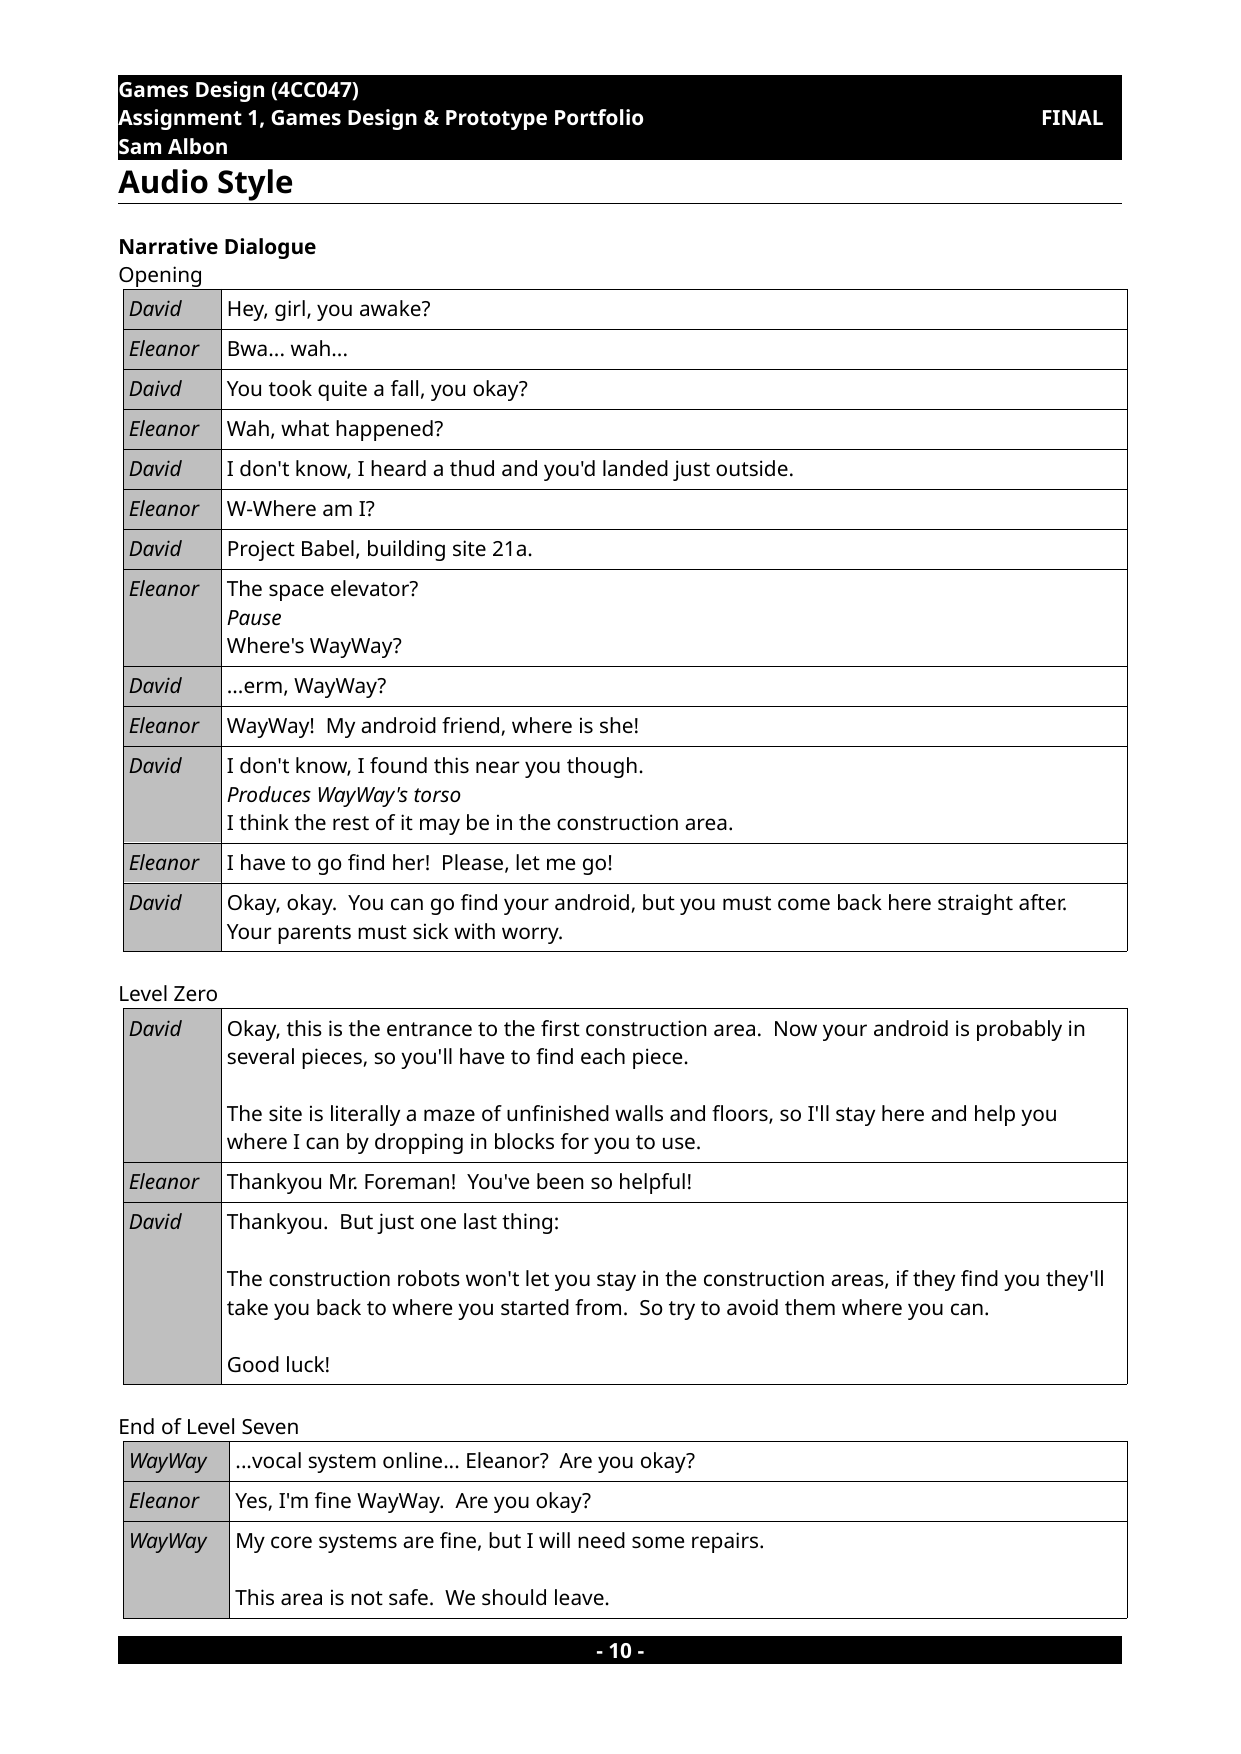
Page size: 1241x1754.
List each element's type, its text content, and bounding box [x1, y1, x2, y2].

table_cell I don't know, I found this near you though. Produces WayWay's torso I think the rest of it may be in the construction area. [222, 747, 1127, 842]
table_header WayWay [124, 1442, 229, 1481]
table_cell WayWay [124, 1522, 229, 1618]
table_cell David [124, 1203, 221, 1384]
table_cell I don't know, I heard a thud and you'd landed just outside. [222, 450, 1127, 489]
table_cell W-Where am I? [222, 490, 1127, 529]
table_cell Project Babel, building site 21a. [222, 530, 1127, 569]
table_cell David [124, 884, 221, 951]
table_cell Eleanor [124, 1163, 221, 1202]
table_cell David [124, 530, 221, 569]
table_cell My core systems are fine, but I will need some repairs. This area is not safe. We should leave. [230, 1522, 1127, 1618]
table_cell Eleanor [124, 1482, 229, 1521]
text End of Level Seven [118, 1412, 1122, 1441]
table_cell Eleanor [124, 490, 221, 529]
table_cell Eleanor [124, 330, 221, 369]
table_cell David [124, 667, 221, 706]
text Audio Style [118, 160, 1122, 203]
table_cell Wah, what happened? [222, 410, 1127, 449]
text Opening [118, 260, 1122, 289]
table_header Hey, girl, you awake? [222, 290, 1127, 329]
table_header Okay, this is the entrance to the first construction area. Now your android is probably in several pieces, so you'll have to find each piece. The site is literally a maze of unfinished walls and floors, so I'll stay here and help you where I can by dropping in blocks for you to use. [222, 1009, 1127, 1162]
table_cell You took quite a fall, you okay? [222, 370, 1127, 409]
table_cell I have to go find her! Please, let me go! [222, 844, 1127, 882]
text Narrative Dialogue [118, 232, 1122, 260]
table_cell Eleanor [124, 707, 221, 746]
table_cell Eleanor [124, 410, 221, 449]
table_cell Daivd [124, 370, 221, 409]
table_cell David [124, 747, 221, 842]
table_cell Eleanor [124, 844, 221, 882]
table_header ...vocal system online... Eleanor? Are you okay? [230, 1442, 1127, 1481]
table_cell Thankyou. But just one last thing: The construction robots won't let you stay in the construction areas, if they find you they'll take you back to where you started from. So try to avoid them where you can. Good luck! [222, 1203, 1127, 1384]
table_cell David [124, 450, 221, 489]
table_cell WayWay! My android friend, where is she! [222, 707, 1127, 746]
text Level Zero [118, 979, 1122, 1008]
table_cell Thankyou Mr. Foreman! You've been so helpful! [222, 1163, 1127, 1202]
table_cell The space elevator? Pause Where's WayWay? [222, 570, 1127, 666]
table_cell Yes, I'm fine WayWay. Are you okay? [230, 1482, 1127, 1521]
table_header David [124, 290, 221, 329]
table_cell Bwa... wah... [222, 330, 1127, 369]
table_cell ...erm, WayWay? [222, 667, 1127, 706]
table_header David [124, 1009, 221, 1162]
table_cell Eleanor [124, 570, 221, 666]
table_cell Okay, okay. You can go find your android, but you must come back here straight after. Your parents must sick with worry. [222, 884, 1127, 951]
